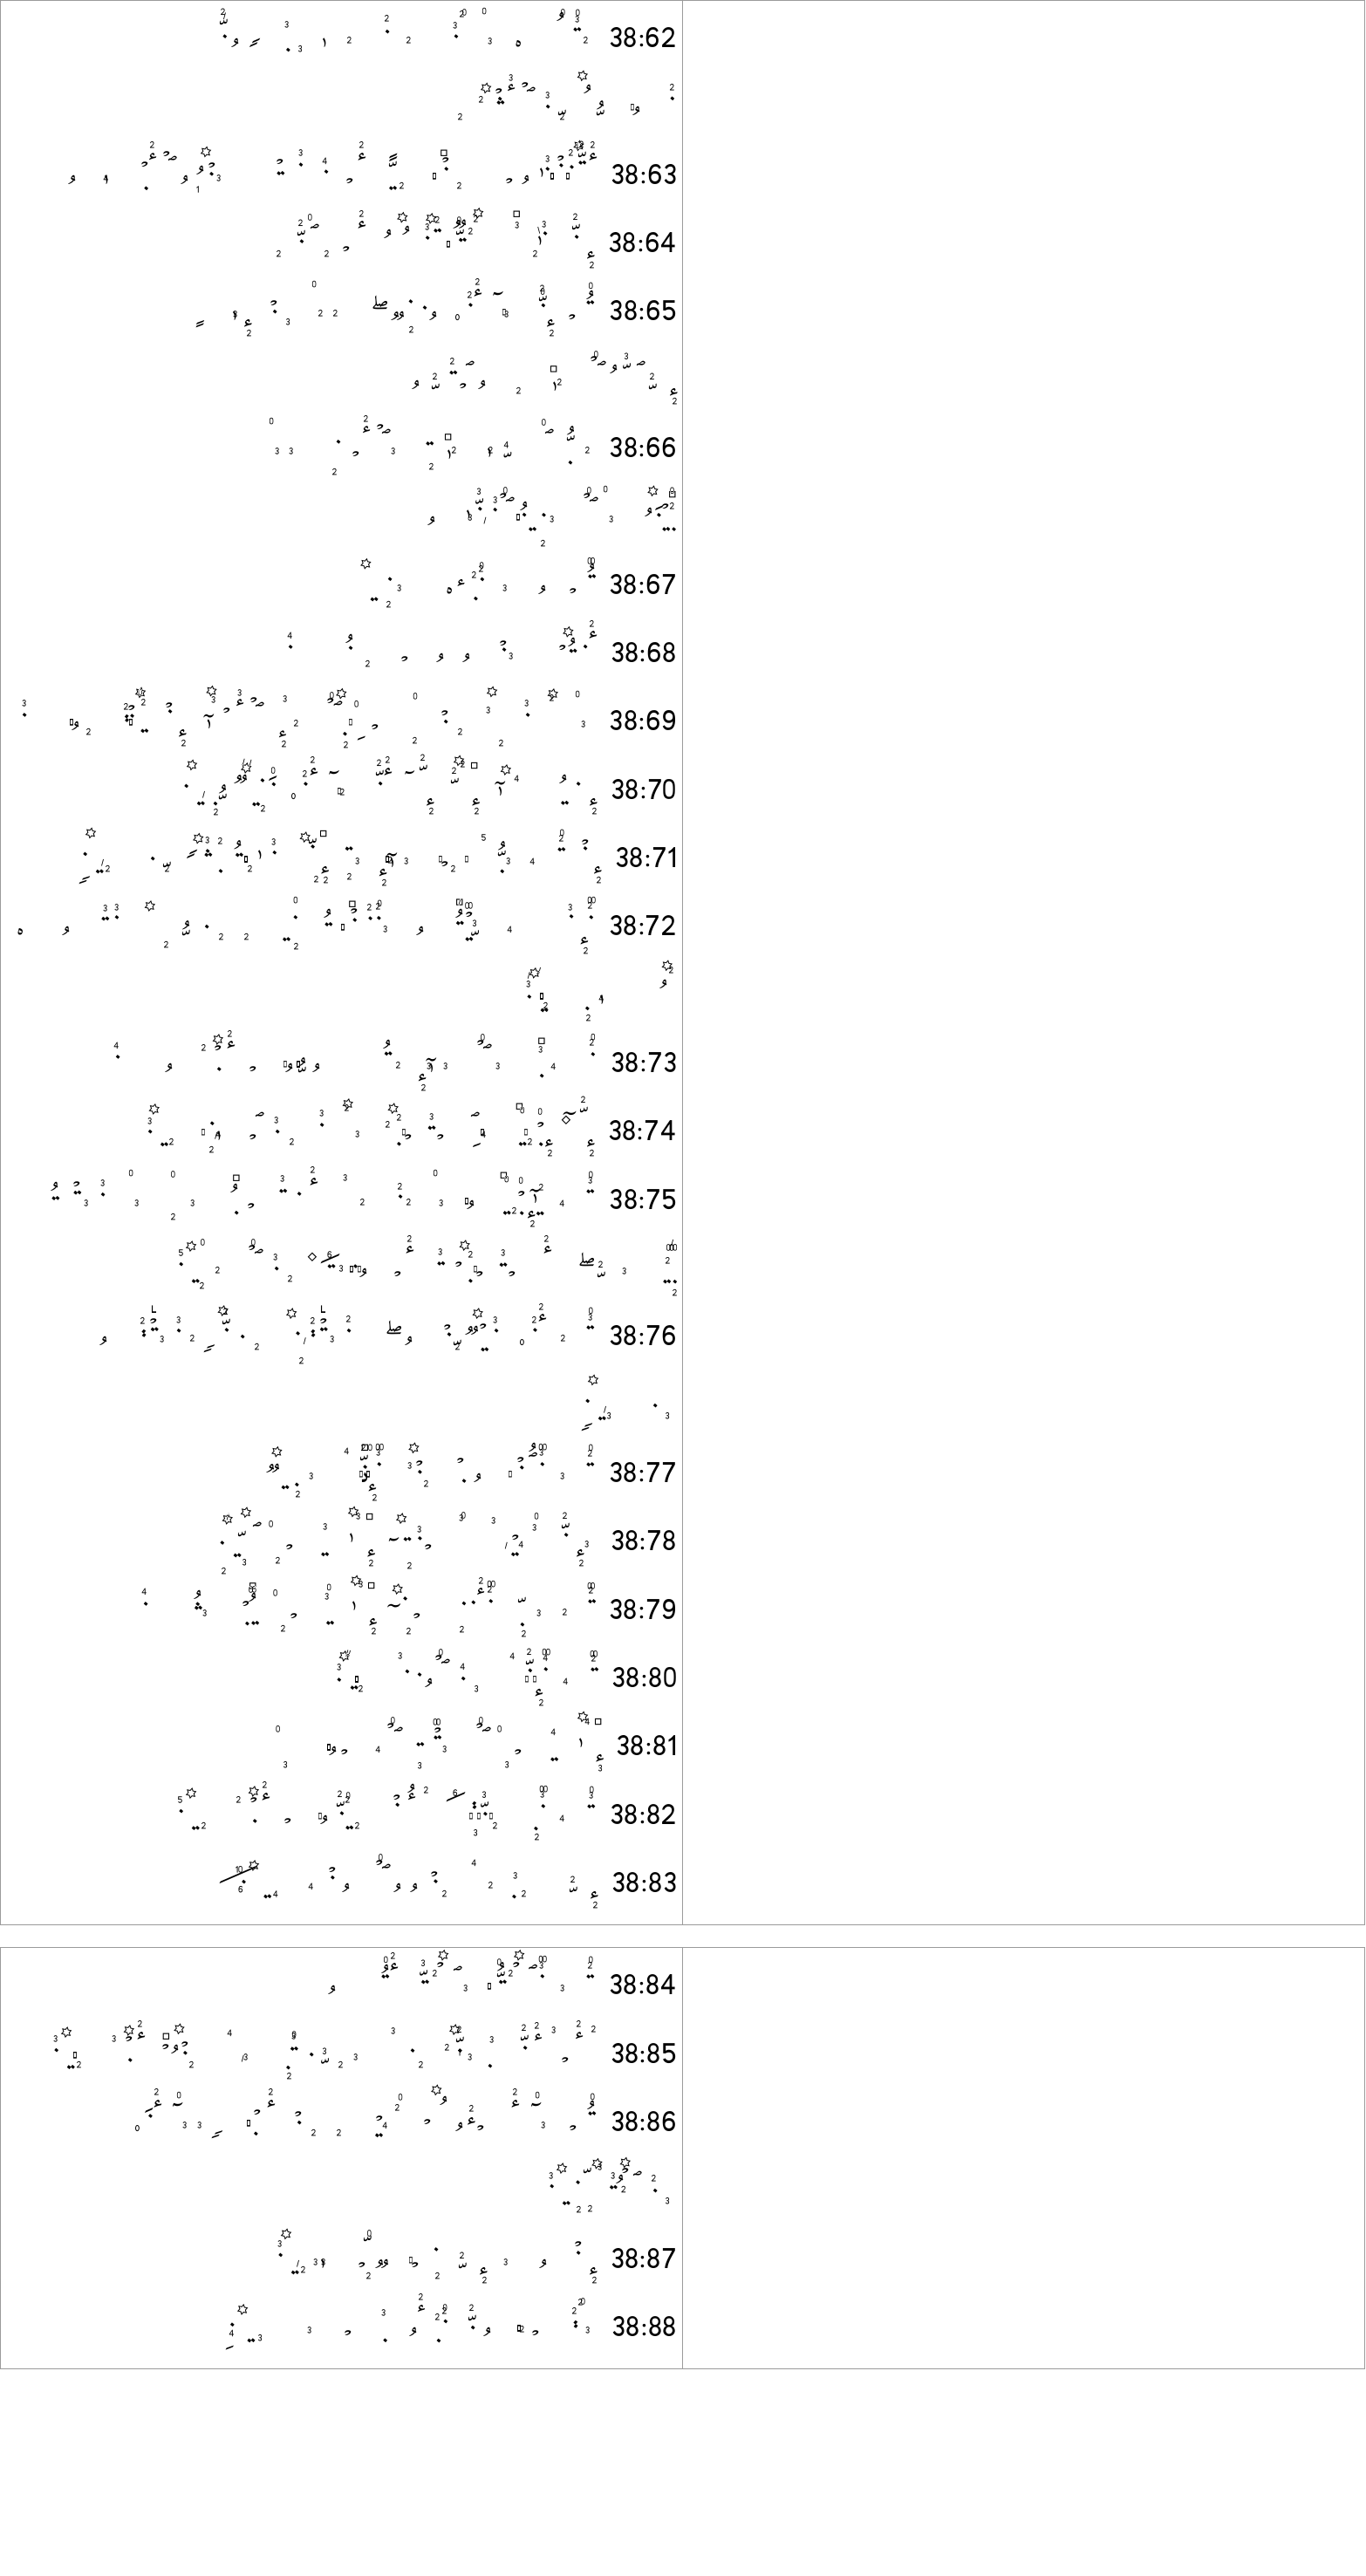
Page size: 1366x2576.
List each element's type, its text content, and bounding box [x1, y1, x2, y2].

table_header 38:62 وََقَََالُوا۟ مَََاـ لََنَََـا لََا نََرََىٰ رِِِجَََالًۭا كُنََّـا نََعُٜدُّهُم مِِّنَََ ٱلْأَََشْرََارِِ 38:63 أََتََّخََٜٜذْٜٜٜٜنَََٰــهُــمْ ـسِِخْٜٜرِِيًّا أََمْ زََََاــغَََتْ عَََنْهُـمُ ٱلْأََبْصََََٰـــرُ 38:64 إِِنََّ ذَََٰلِِكَََ لََحََقٌّۭٜٜ تََخَََاصُمُ أََهْلِِ ٱلنََّـارِِ 38:65 قُلْ إِِـنََّمَََٜآ أََنََـا۠ مُنذِِرٌۭ ۖ وََمََاـ مِِِنْ إِِلَََٰـهٍ إِِلََّا ٱللَََّهُ ٱلْوََٰحِِدُ ٱلْقََهََّارُ 38:66 رََبُّ ٱلسََََّمََٰـوََٰتِِ وَََٱلْأََرْضِِ وَََمَََاـ ـبََيْنَهُمَََا ٱلْعَََـزِِيزُٜٜ ٱلْغَََـفَََّٰـــرُ 38:67 ــقُلْ هُوَََ نََبََـؤٌا۟ عَََظِِيمٌ 38:68 أََنتُمْ عَََنْهُ مُعْـرِِضُونََََ 38:69 مَََاـ كََانَََ لِِىَََ مِِنْ عِِلْمٍۭــٜ بِِٱلْمََلَََإِِ ٱلْأَََعْلَََىٰٓٓ إِِذْ يََخْٜٜٺََصِِمُٜٜونَََ 38:70 إِِن ــيُوحََََىٰٓٓ إِِلََىََّ إِِلََّآ أََنََّمََٜآ أََنََـا۠ نَذِِيرٌۭ مُّبِِــينٌ 38:71 إِِذْ قََالََََ رَََبُّكَََََٜ ــلِِلْٜمَََلََٰٓٓــٜٜٜٜٜئِِكَََةِِ إِِنِِّى خَََٰــلِِٜٜٜٜٜقٌۢ بََشَََرًۭا مِِّن طِِـينٍۢ 38:72 فََإِِذَََا سََََوَََّــــيْتُــهُۥ وَََـنََفََخْٜٜتُ فِِيـهِِ مِِن رُّوحِِى فَََقَََعُوا۟ لََهُۥ سََََٰــجِِدِِٜٜٜٜٜينَََ 38:73 فََسََََجَََدَََ ٱلْمَََلَََٰٓٓــئِِكََةُ كُـــــــــلُّـٜٜٜٜٜهُٜمْ أََجْمََعُونََََ 38:74 إِِلََّآٓ إِِبْلِِٜيسََََٜٜ ٱِسْتَََكْٜبََرََ وَََكََانَََ مِِنَََ ٱلْكََََٰـــفِِٜرِِينَََ 38:75 قَََالََََ يََٰٓٓــإِِبْلِِيسُٜٜ مَََاـ مََنََعََكَََ أََن تَََسْجُدَََ لِِمَََا خَََلَََقْتُ ـــــبِِيََــدَََىََّ ۖ أََسْتَََكْٜبََرْتَََ أََمْ كُٜنٜٜتََََََـــٜ مِِنَََ ٱلْعََالِِينَََََ 38:76 قَََالََ أََنََـا۠ خَََيْرٌۭ مِِّنْـهُ ۖ خََلَََقْٺََـنِِى مِِن نََّارٍۢ وََخَََلَََقْٺََـهُۥ مِِِن طِِِـينٍۢ 38:77 قََالَََ فَََٱُخْٜرُجْــ مِِنْهَََا فَََإِِٜٜنََّٜكََََ رَََجِِيمٌۭ 38:78 وَََإِِنََّ عَََلََََيْـكَََ لَََعْـنَََتِِىٓ إِِلَََىٰ يَََوْمِِـ ٱلدِِِّينِِ 38:79 ــقََالََ رَََبِِّ فََأََنظِِـرْنِِىٓٓ إِِلَََىٰ ـيَََوْمِِـ ــــيُبْـعَََـثُونََََ 38:80 ــقََالََََ فََََإِِٜنََّٜكََََ مِِِنََََ ٱلْمُنظَََـرِِٜٜٜٜٜٜينَََ 38:81 إِِِلََََىٰ يََََوْمِِِـ ٱلْوَََــقْتِِِ ٱلْمََََعْــلُٜٜٜٜٜومِِِـ 38:82 قَََالََََ ــفَََبِِـعِِٜزَََّٜٺِِِٜكََََََ لََأُغْوِِيََنََّـهُٜمْ أََجْمََعِِينَََََ 38:83 إِِلََّا ــعِِبَََادََكََََ مِِنْــهُـمُ ٱلْمُخْلََََصِِِِينََََََََََــــــ [1, 1, 682, 1924]
table_header [683, 1948, 1364, 2368]
table_header 38:84 قََالَََ فَََٱلْحََقُّٜٜ وَََٱلْحََقَََّ أََقُولُ 38:85 لََأََمْلَََأََنََّ جَََهَََنََّمََــ مِِنكَََ وَََمِِـمَََّن تَََبِِـعَََــكََََ مِِنْهُمْ أََجْمَََعِِٜٜينَََ 38:86 قُلْ مَََآـ أََسْـََٔلُكُمْـ عََلََََيْـهِِ مِِنْ أََجْٜٜرٍۢ وَََمَََآـ أََنَـا۠ مِِِنََ ٱــلْمُــتَََكَََلِِّفِِينَََ 38:87 إِِنْ هُوَََ إِِلََّا ذِِكْٜرٌۭ لِِّلْعَََٰــلَََمِِـينَََ 38:88 وَََلََٺََـعْلََٜٜٜٜٜمُنََّ نََبََــأََهُۥ بَََعْــدَََ حِِِينٍۭــــ [1, 1948, 682, 2368]
table_header [683, 1, 1364, 1924]
